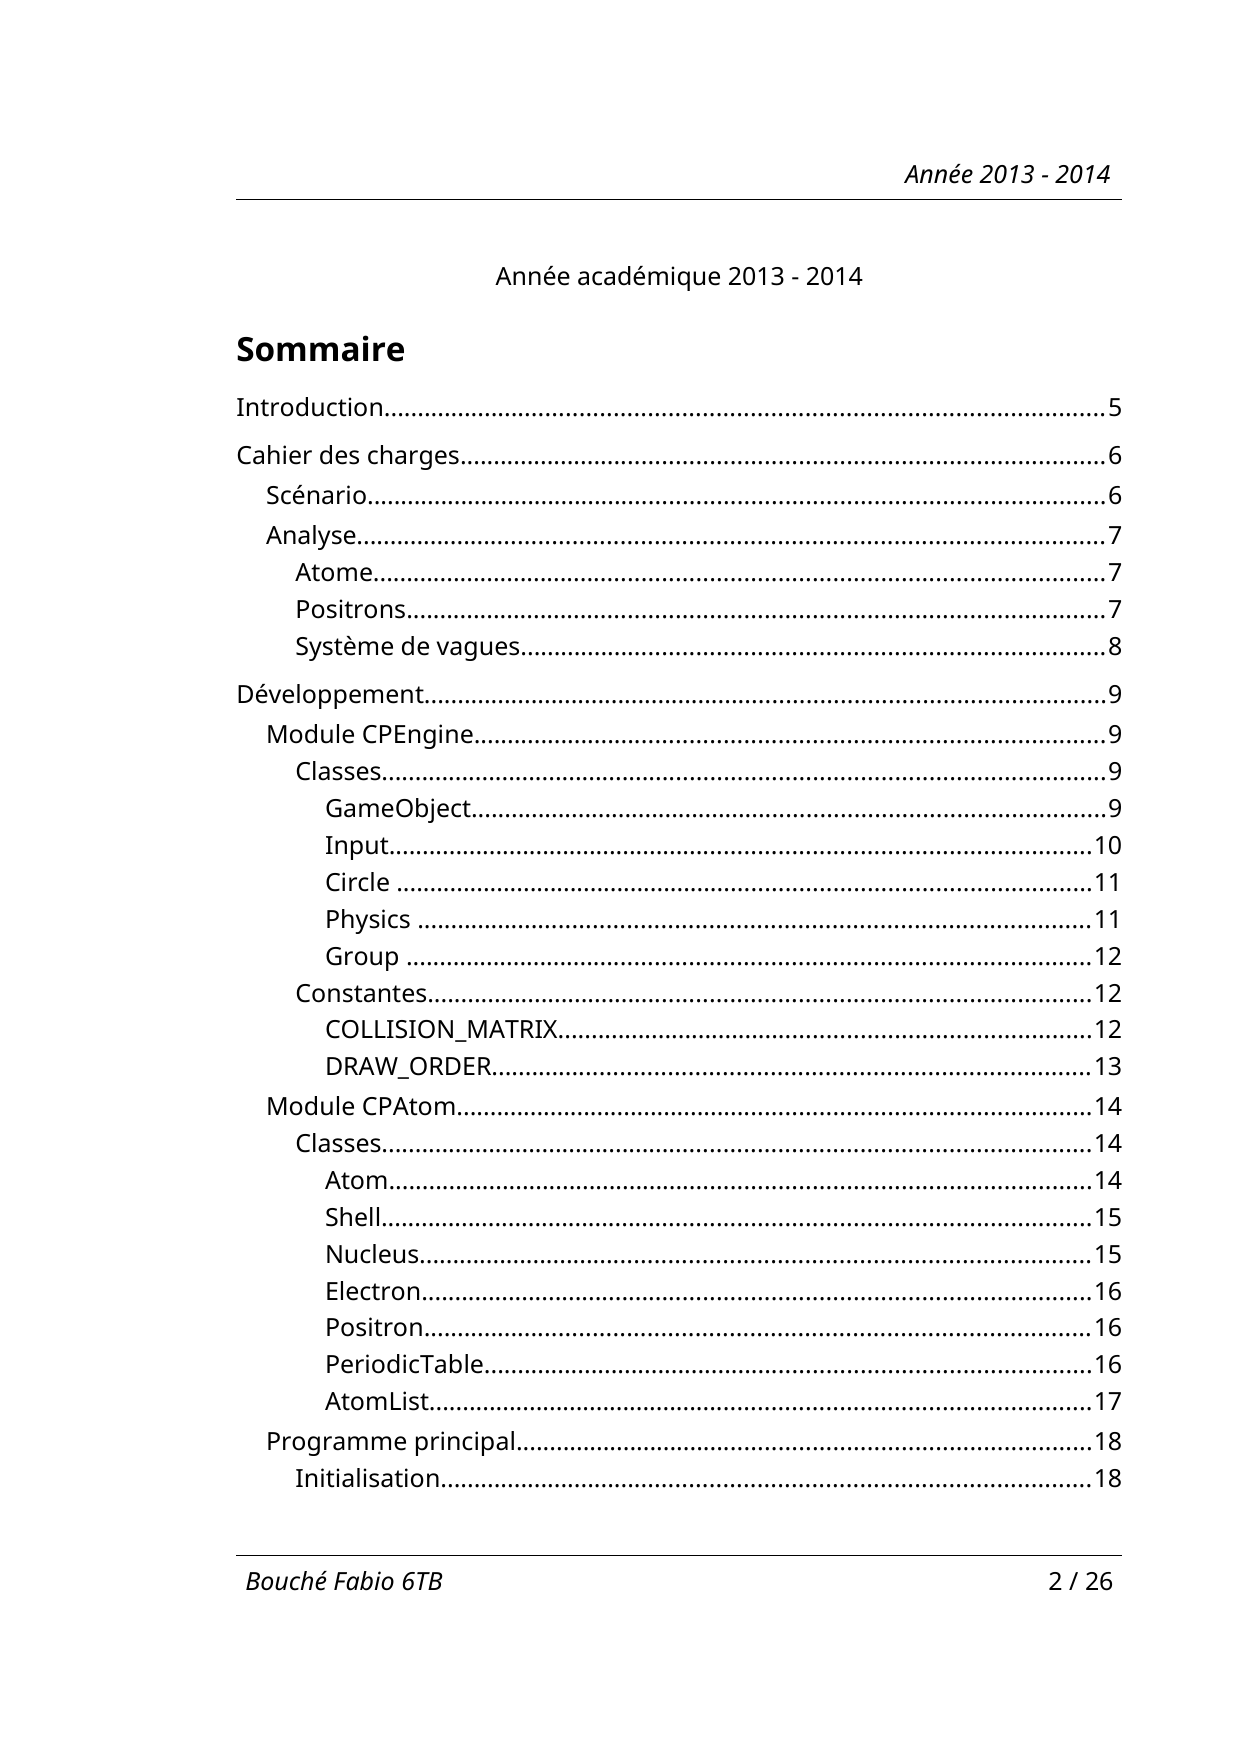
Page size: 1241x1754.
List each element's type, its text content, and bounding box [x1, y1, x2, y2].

text AtomList 17 [325, 1384, 1122, 1418]
text Introduction 5 [236, 389, 1122, 423]
subtitle Sommaire [236, 326, 1122, 372]
text Initialisation 18 [295, 1461, 1122, 1494]
text DRAW_ORDER 13 [325, 1049, 1122, 1083]
text Positrons 7 [295, 592, 1122, 626]
text Positron 16 [325, 1310, 1122, 1344]
text Atome 7 [295, 555, 1122, 589]
text Nucleus 15 [325, 1236, 1122, 1270]
text Constantes 12 [295, 975, 1122, 1009]
text Electron 16 [325, 1273, 1122, 1307]
text Classes 14 [295, 1126, 1122, 1160]
text Cahier des charges 6 [236, 438, 1122, 472]
text Shell 15 [325, 1199, 1122, 1233]
text Input 10 [325, 828, 1122, 862]
text Module CPAtom 14 [266, 1089, 1122, 1123]
text Année académique 2013 - 2014 [236, 258, 1122, 292]
text Atom 14 [325, 1163, 1122, 1197]
text Système de vagues 8 [295, 628, 1122, 662]
text Analyse 7 [266, 518, 1122, 552]
text Scénario 6 [266, 478, 1122, 512]
text Développement 9 [236, 677, 1122, 711]
text Classes 9 [295, 754, 1122, 788]
text Programme principal 18 [266, 1424, 1122, 1458]
text Module CPEngine 9 [266, 717, 1122, 751]
text COLLISION_MATRIX 12 [325, 1012, 1122, 1046]
text Group 12 [325, 938, 1122, 972]
text GameObject 9 [325, 791, 1122, 825]
text Circle 11 [325, 864, 1122, 898]
text Physics 11 [325, 901, 1122, 935]
text PeriodicTable 16 [325, 1347, 1122, 1381]
